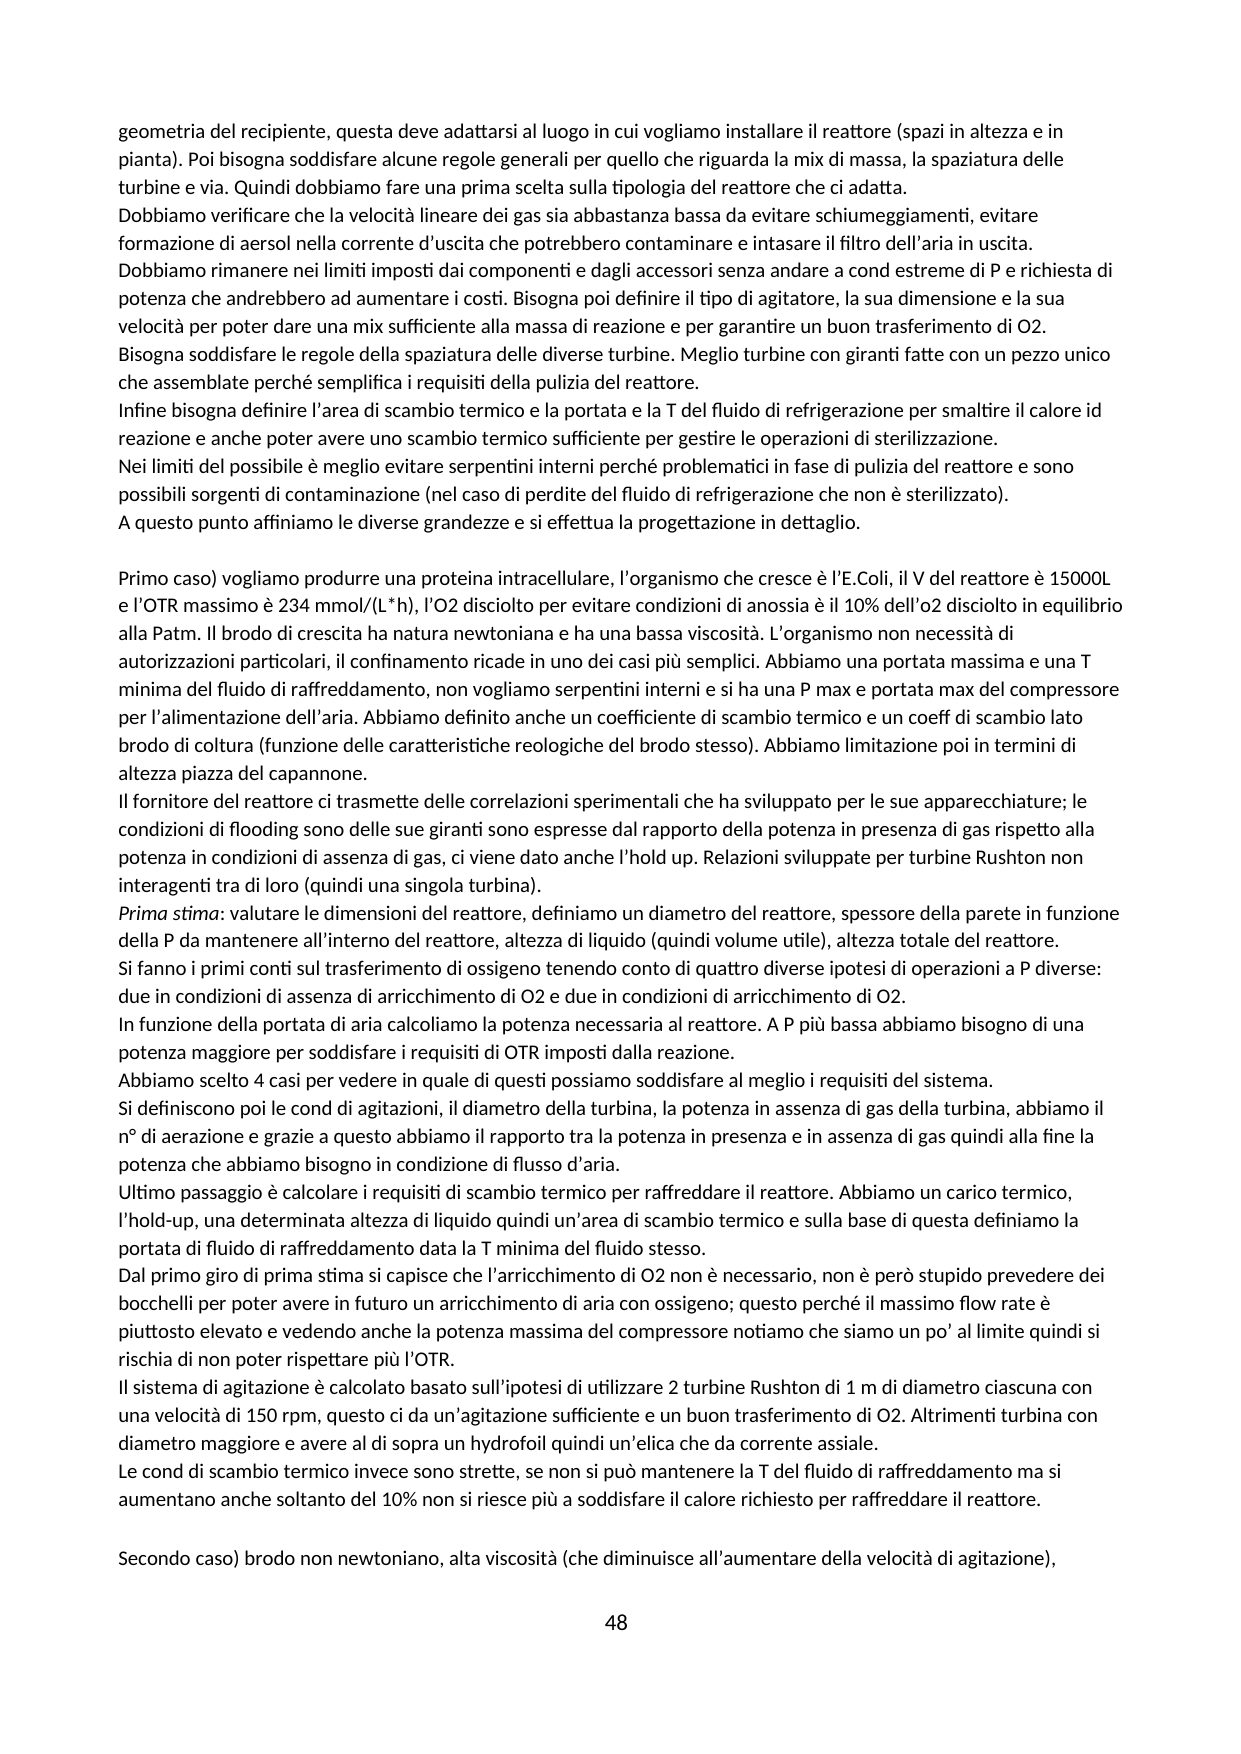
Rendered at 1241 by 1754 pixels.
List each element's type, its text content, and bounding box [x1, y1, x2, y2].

text geometria del recipiente, questa deve adattarsi al luogo in cui vogliamo installare il reattore (spazi in altezza e in pianta). Poi bisogna soddisfare alcune regole generali per quello che riguarda la mix di massa, la spaziatura delle turbine e via. Quindi dobbiamo fare una prima scelta sulla tipologia del reattore che ci adatta. Dobbiamo verificare che la velocità lineare dei gas sia abbastanza bassa da evitare schiumeggiamenti, evitare formazione di aersol nella corrente d’uscita che potrebbero contaminare e intasare il filtro dell’aria in uscita. Dobbiamo rimanere nei limiti imposti dai componenti e dagli accessori senza andare a cond estreme di P e richiesta di potenza che andrebbero ad aumentare i costi. Bisogna poi definire il tipo di agitatore, la sua dimensione e la sua velocità per poter dare una mix sufficiente alla massa di reazione e per garantire un buon trasferimento di O2. Bisogna soddisfare le regole della spaziatura delle diverse turbine. Meglio turbine con giranti fatte con un pezzo unico che assemblate perché semplifica i requisiti della pulizia del reattore. Infine bisogna definire l’area di scambio termico e la portata e la T del fluido di refrigerazione per smaltire il calore id reazione e anche poter avere uno scambio termico sufficiente per gestire le operazioni di sterilizzazione. Nei limiti del possibile è meglio evitare serpentini interni perché problematici in fase di pulizia del reattore e sono possibili sorgenti di contaminazione (nel caso di perdite del fluido di refrigerazione che non è sterilizzato). A questo punto affiniamo le diverse grandezze e si effettua la progettazione in dettaglio. Primo caso) vogliamo produrre una proteina intracellulare, l’organismo che cresce è l’E.Coli, il V del reattore è 15000L e l’OTR massimo è 234 mmol/(L*h), l’O2 disciolto per evitare condizioni di anossia è il 10% dell’o2 disciolto in equilibrio alla Patm. Il brodo di crescita ha natura newtoniana e ha una bassa viscosità. L’organismo non necessità di autorizzazioni particolari, il confinamento ricade in uno dei casi più semplici. Abbiamo una portata massima e una T minima del fluido di raffreddamento, non vogliamo serpentini interni e si ha una P max e portata max del compressore per l’alimentazione dell’aria. Abbiamo definito anche un coefficiente di scambio termico e un coeff di scambio lato brodo di coltura (funzione delle caratteristiche reologiche del brodo stesso). Abbiamo limitazione poi in termini di altezza piazza del capannone. Il fornitore del reattore ci trasmette delle correlazioni sperimentali che ha sviluppato per le sue apparecchiature; le condizioni di flooding sono delle sue giranti sono espresse dal rapporto della potenza in presenza di gas rispetto alla potenza in condizioni di assenza di gas, ci viene dato anche l’hold up. Relazioni sviluppate per turbine Rushton non interagenti tra di loro (quindi una singola turbina). Prima stima: valutare le dimensioni del reattore, definiamo un diametro del reattore, spessore della parete in funzione della P da mantenere all’interno del reattore, altezza di liquido (quindi volume utile), altezza totale del reattore. Si fanno i primi conti sul trasferimento di ossigeno tenendo conto di quattro diverse ipotesi di operazioni a P diverse: due in condizioni di assenza di arricchimento di O2 e due in condizioni di arricchimento di O2. In funzione della portata di aria calcoliamo la potenza necessaria al reattore. A P più bassa abbiamo bisogno di una potenza maggiore per soddisfare i requisiti di OTR imposti dalla reazione. Abbiamo scelto 4 casi per vedere in quale di questi possiamo soddisfare al meglio i requisiti del sistema. Si definiscono poi le cond di agitazioni, il diametro della turbina, la potenza in assenza di gas della turbina, abbiamo il n° di aerazione e grazie a questo abbiamo il rapporto tra la potenza in presenza e in assenza di gas quindi alla fine la potenza che abbiamo bisogno in condizione di flusso d’aria. Ultimo passaggio è calcolare i requisiti di scambio termico per raffreddare il reattore. Abbiamo un carico termico, l’hold-up, una determinata altezza di liquido quindi un’area di scambio termico e sulla base di questa definiamo la portata di fluido di raffreddamento data la T minima del fluido stesso. Dal primo giro di prima stima si capisce che l’arricchimento di O2 non è necessario, non è però stupido prevedere dei bocchelli per poter avere in futuro un arricchimento di aria con ossigeno; questo perché il massimo flow rate è piuttosto elevato e vedendo anche la potenza massima del compressore notiamo che siamo un po’ al limite quindi si rischia di non poter rispettare più l’OTR. Il sistema di agitazione è calcolato basato sull’ipotesi di utilizzare 2 turbine Rushton di 1 m di diametro ciascuna con una velocità di 150 rpm, questo ci da un’agitazione sufficiente e un buon trasferimento di O2. Altrimenti turbina con diametro maggiore e avere al di sopra un hydrofoil quindi un’elica che da corrente assiale. Le cond di scambio termico invece sono strette, se non si può mantenere la T del fluido di raffreddamento ma si aumentano anche soltanto del 10% non si riesce più a soddisfare il calore richiesto per raffreddare il reattore. [118, 118, 1124, 1542]
text Secondo caso) brodo non newtoniano, alta viscosità (che diminuisce all’aumentare della velocità di agitazione), [118, 1545, 1124, 1570]
